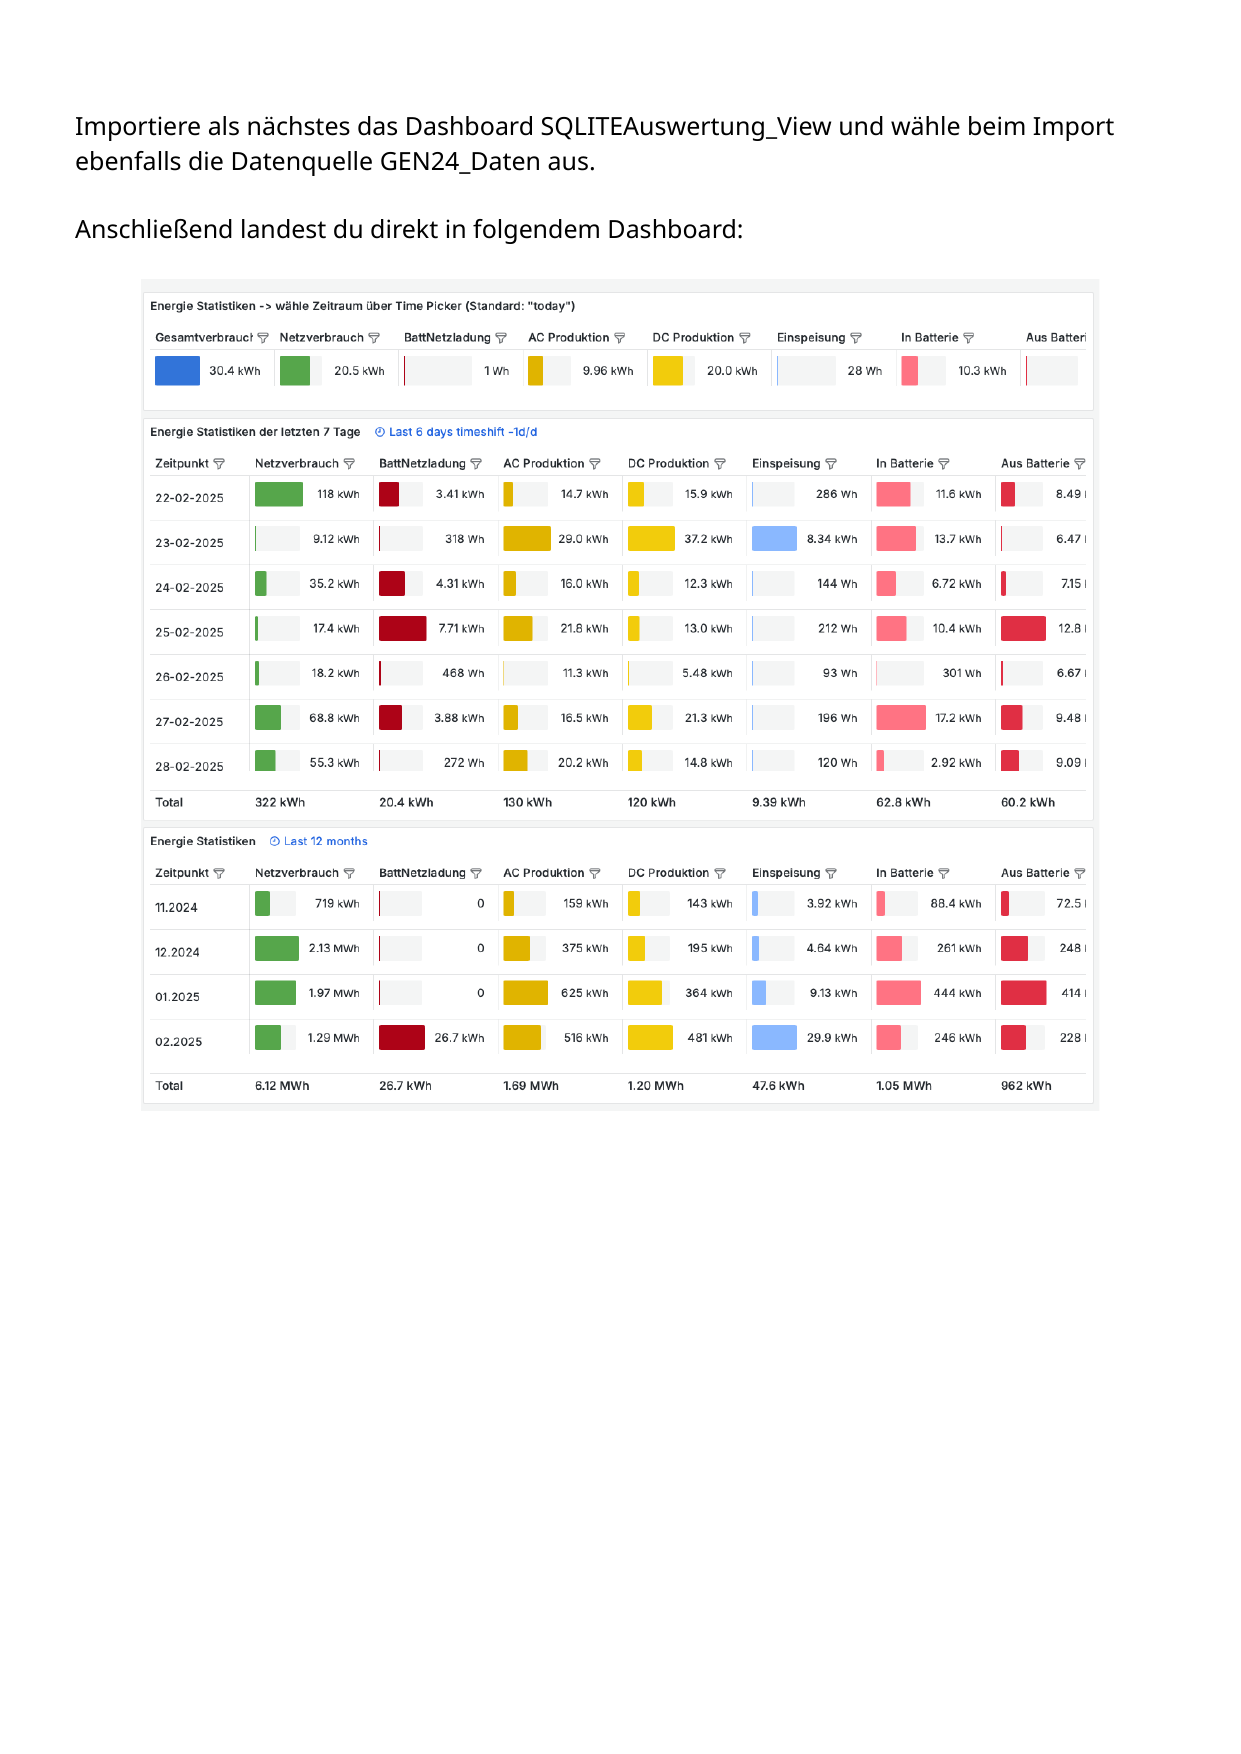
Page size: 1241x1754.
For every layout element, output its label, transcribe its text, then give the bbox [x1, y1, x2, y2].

picture [141, 279, 1100, 1111]
text Anschließend landest du direkt in folgendem Dashboard: [75, 211, 1165, 245]
text Importiere als nächstes das Dashboard SQLITEAuswertung_View und wähle beim Import ebenfalls die Datenquelle GEN24_Daten aus. [75, 109, 1165, 177]
